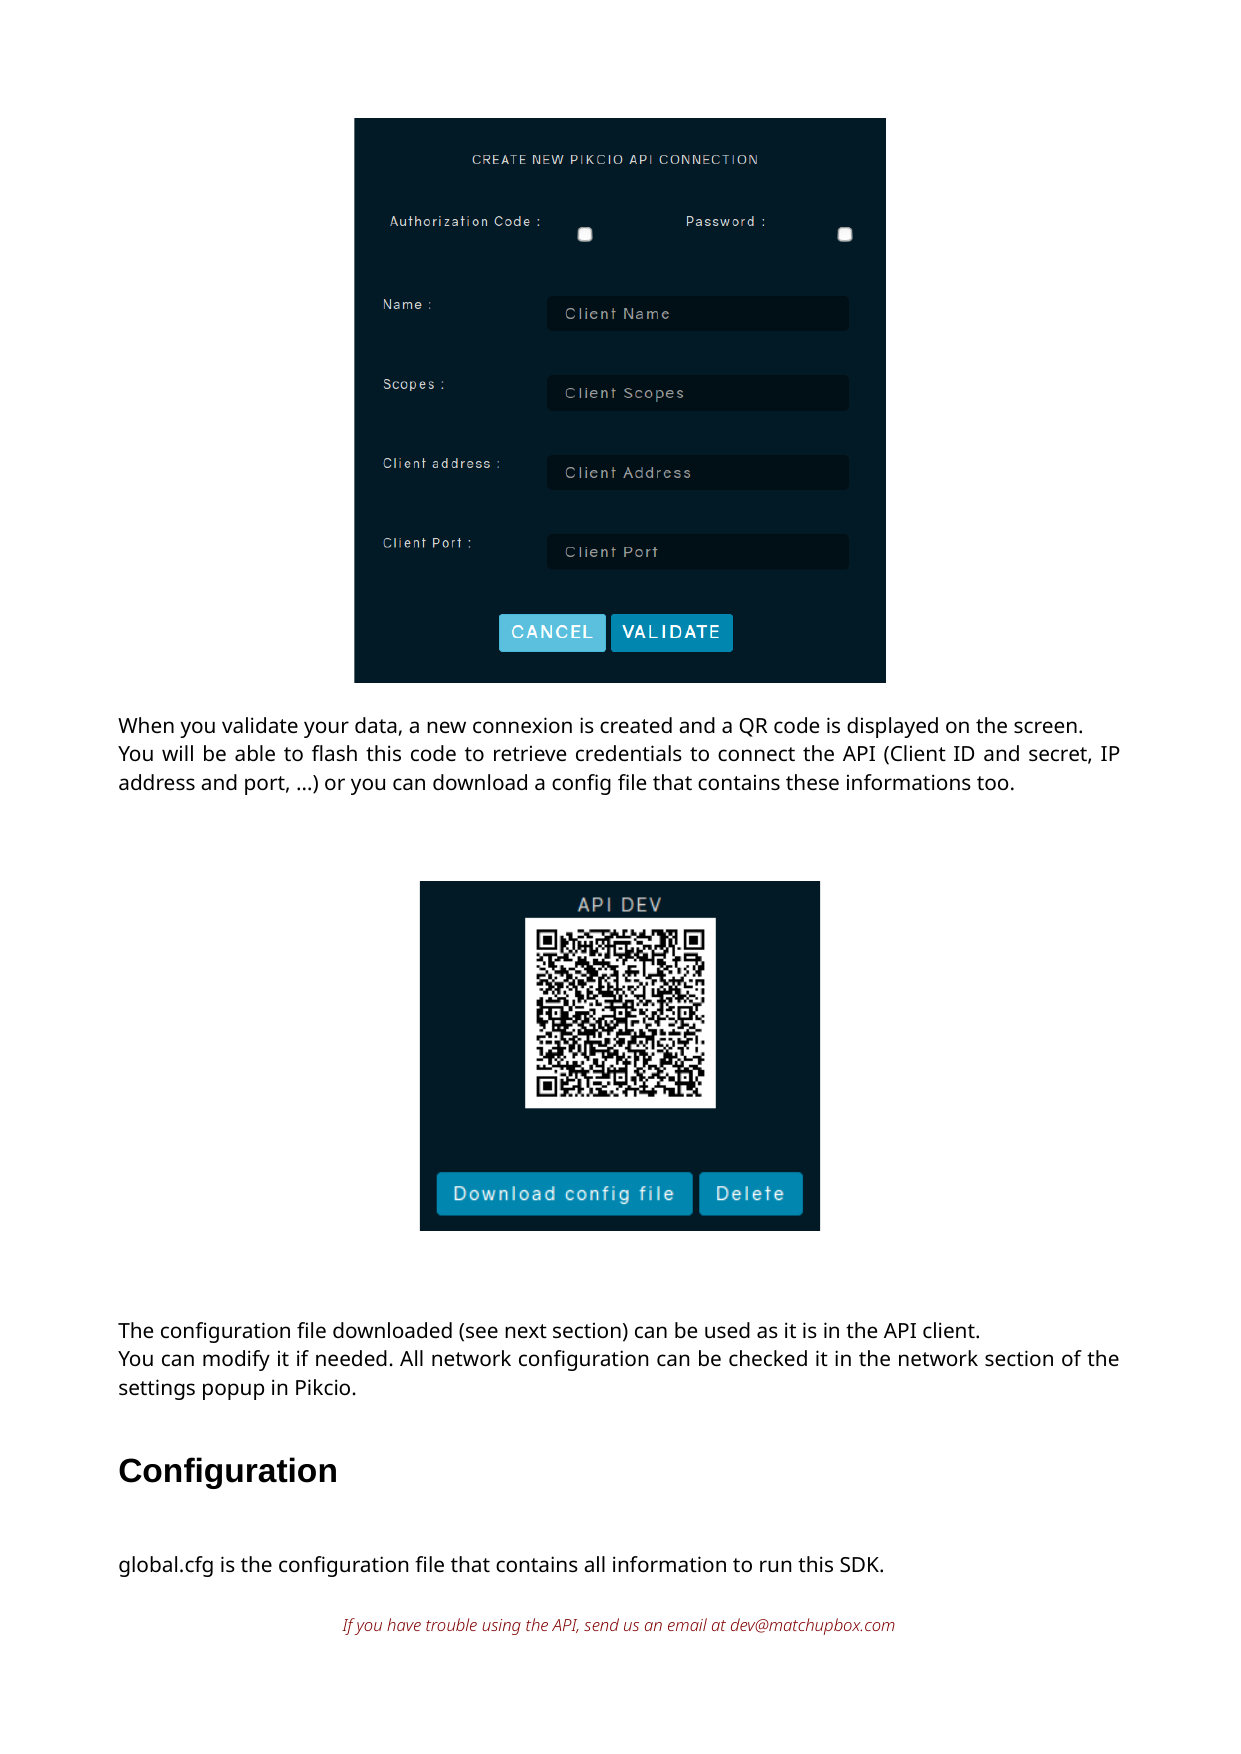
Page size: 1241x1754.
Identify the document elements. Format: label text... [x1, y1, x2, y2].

text The configuration file downloaded (see next section) can be used as it is in the API client. [118, 1316, 1122, 1344]
picture [419, 881, 821, 1231]
text global.cfg is the configuration file that contains all information to run this SDK. [118, 1550, 1122, 1578]
text You will be able to flash this code to retrieve credentials to connect the API (Client ID and secret, IP address and port, …) or you can download a config file that contains these informations too. [118, 739, 1122, 796]
picture [354, 118, 886, 683]
subtitle Configuration [118, 1451, 1122, 1489]
text When you validate your data, a new connexion is created and a QR code is displayed on the screen. [118, 711, 1122, 739]
text You can modify it if needed. All network configuration can be checked it in the network section of the settings popup in Pikcio. [118, 1344, 1122, 1401]
